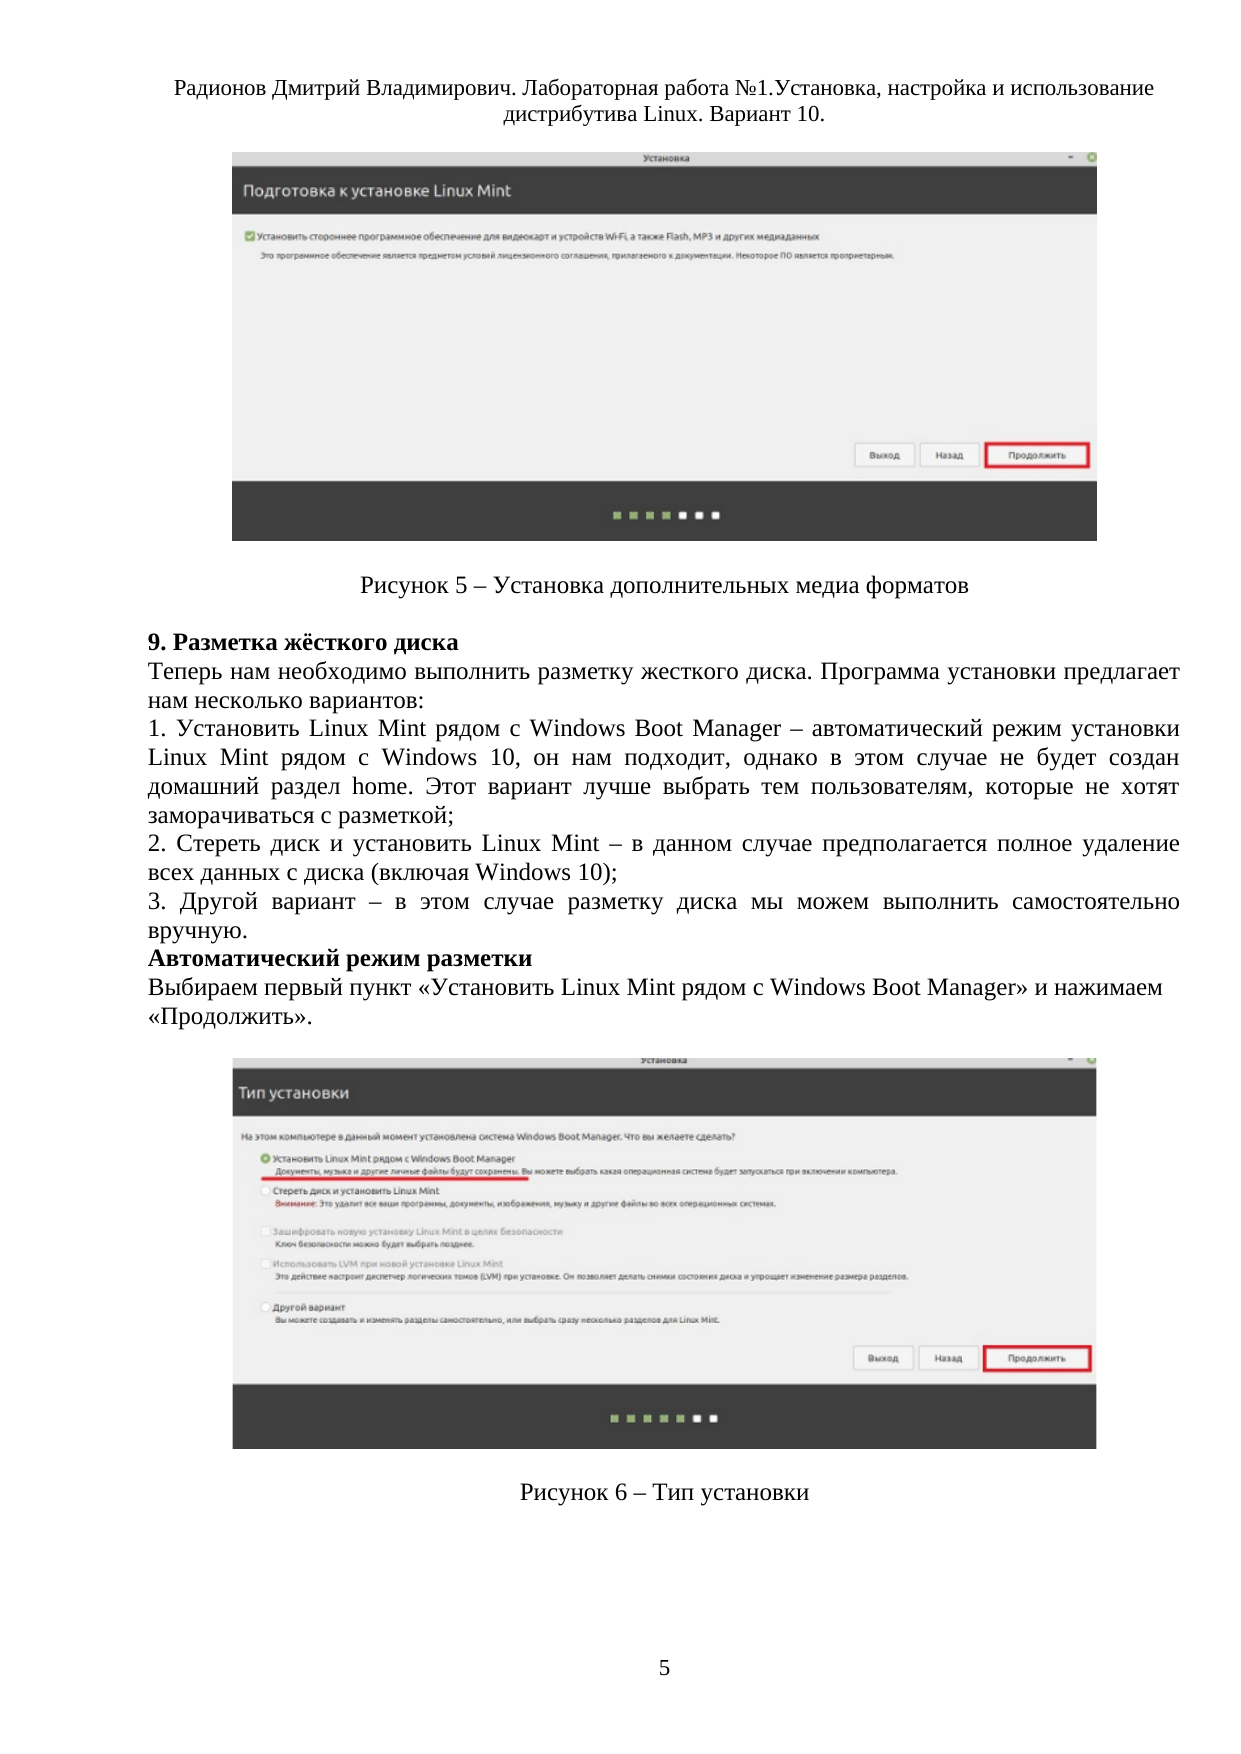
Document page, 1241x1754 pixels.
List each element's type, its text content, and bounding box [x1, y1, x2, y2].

text 3. Другой вариант – в этом случае разметку диска мы можем выполнить самостоятельно вручную. [148, 886, 1181, 943]
text Рисунок 5 – Установка дополнительных медиа форматов [148, 570, 1181, 598]
text 1. Установить Linux Mint рядом с Windows Boot Manager – автоматический режим установки Linux Mint рядом с Windows 10, он нам подходит, однако в этом случае не будет создан домашний раздел home. Этот вариант лучше выбрать тем пользователям, которые не хотят заморачиваться с разметкой; [148, 713, 1181, 828]
text Автоматический режим разметки [148, 943, 1181, 972]
text «Продолжить». [148, 1001, 1181, 1030]
text Рисунок 6 – Тип установки [148, 1477, 1181, 1506]
text Выбираем первый пункт «Установить Linux Mint рядом с Windows Boot Manager» и нажимаем [148, 972, 1181, 1001]
text Теперь нам необходимо выполнить разметку жесткого диска. Программа установки предлагает нам несколько вариантов: [148, 656, 1181, 713]
text 9. Разметка жёсткого диска [148, 627, 1181, 656]
picture [232, 1058, 1097, 1449]
text 2. Стереть диск и установить Linux Mint – в данном случае предполагается полное удаление всех данных с диска (включая Windows 10); [148, 828, 1181, 886]
picture [232, 152, 1097, 541]
